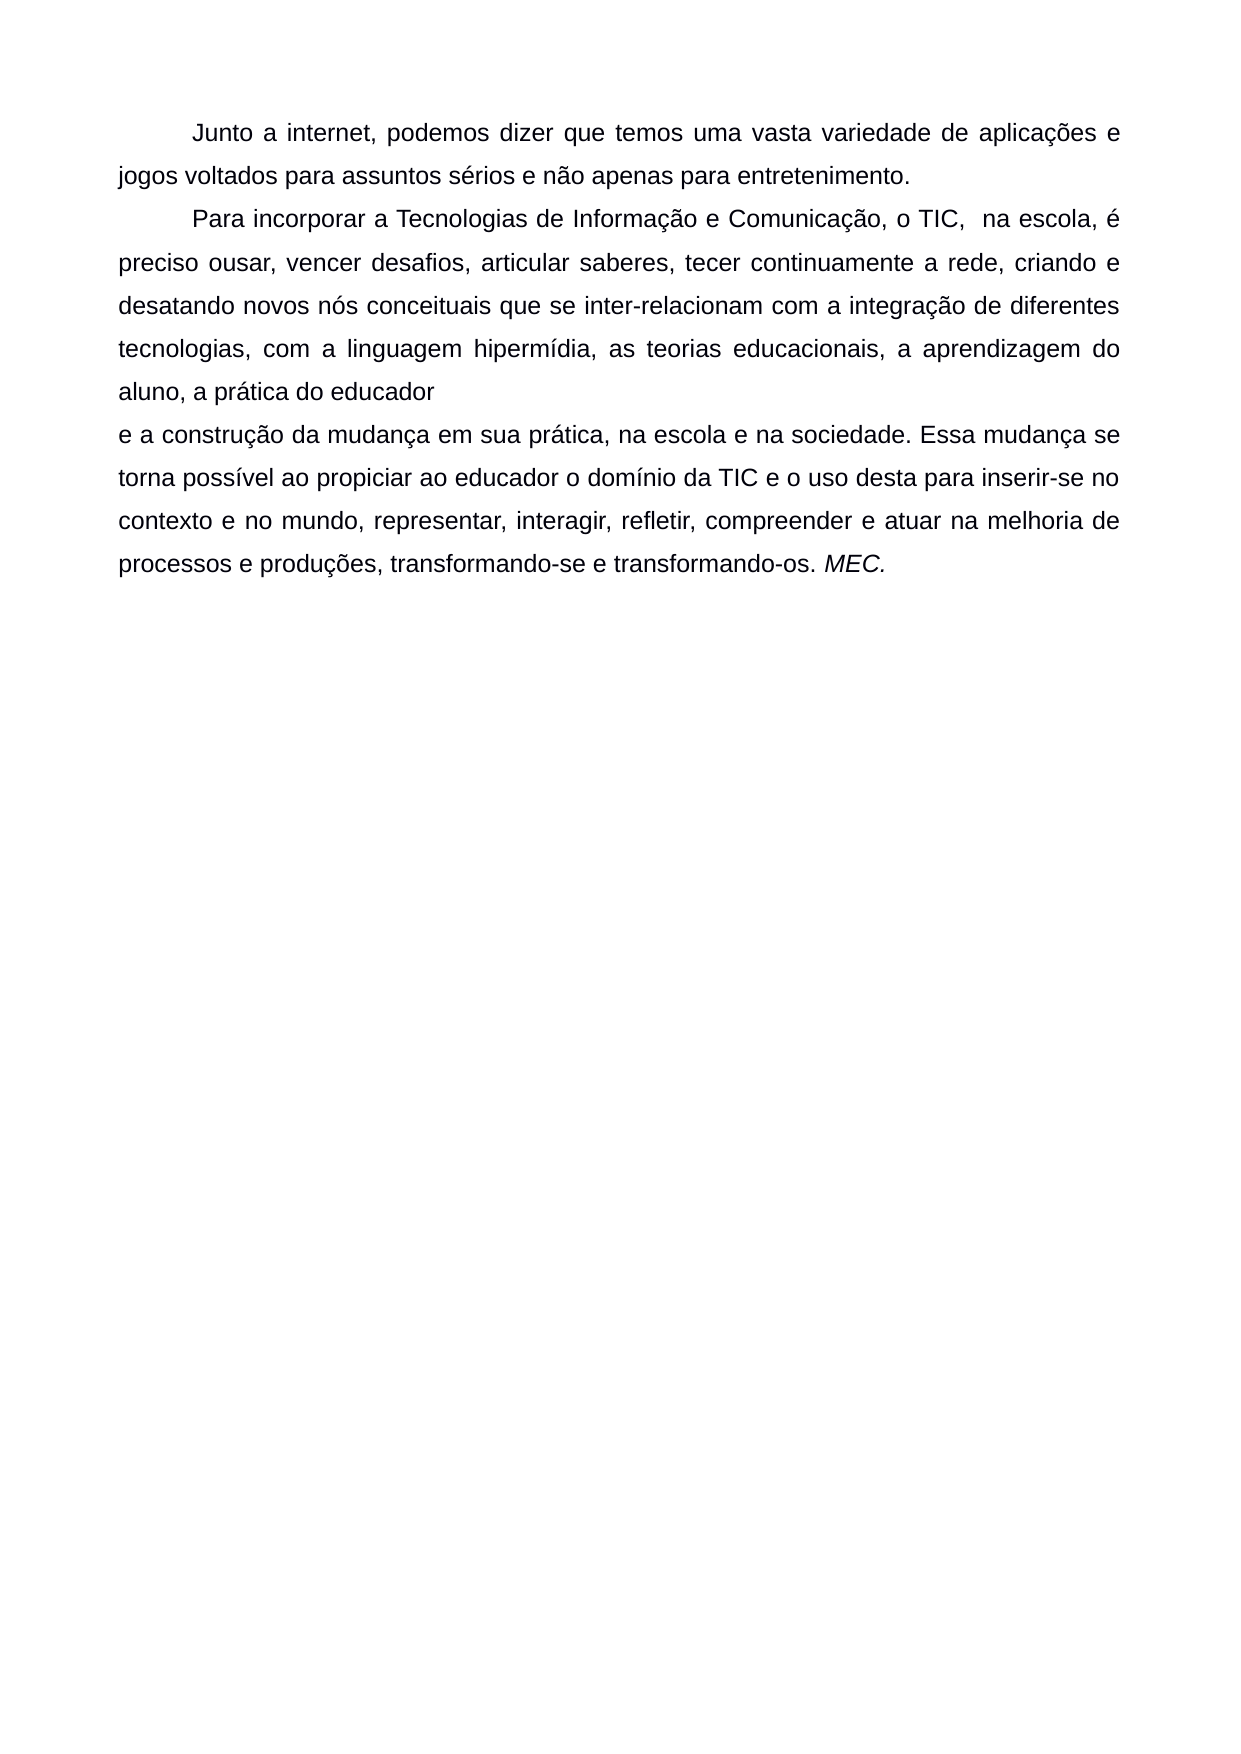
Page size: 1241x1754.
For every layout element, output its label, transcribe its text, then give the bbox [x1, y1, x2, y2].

text e a construção da mudança em sua prática, na escola e na sociedade. Essa mudança se torna possível ao propiciar ao educador o domínio da TIC e o uso desta para inserir-se no contexto e no mundo, representar, interagir, refletir, compreender e atuar na melhoria de processos e produções, transformando-se e transformando-os. MEC. [118, 420, 1122, 578]
text Para incorporar a Tecnologias de Informação e Comunicação, o TIC, na escola, é preciso ousar, vencer desafios, articular saberes, tecer continuamente a rede, criando e desatando novos nós conceituais que se inter-relacionam com a integração de diferentes tecnologias, com a linguagem hipermídia, as teorias educacionais, a aprendizagem do aluno, a prática do educador [118, 204, 1122, 406]
text Junto a internet, podemos dizer que temos uma vasta variedade de aplicações e jogos voltados para assuntos sérios e não apenas para entretenimento. [118, 118, 1122, 190]
